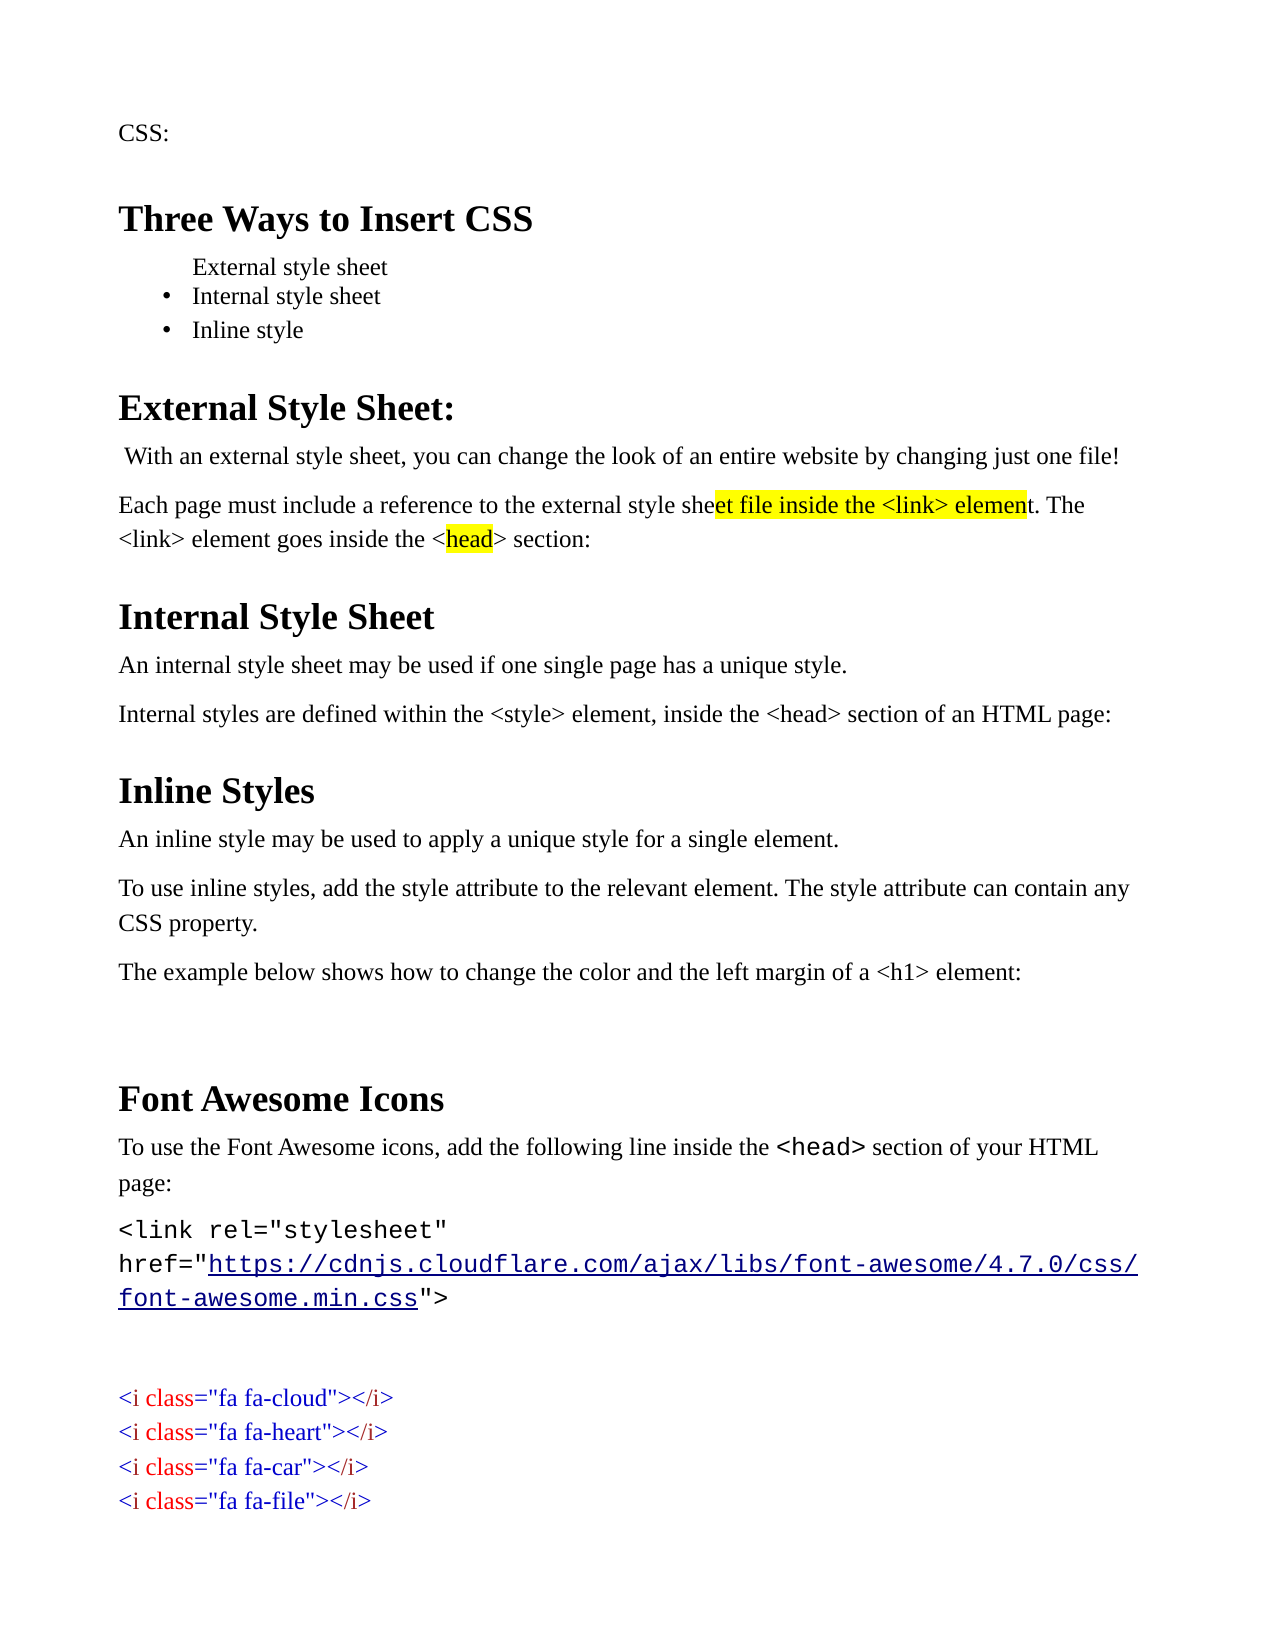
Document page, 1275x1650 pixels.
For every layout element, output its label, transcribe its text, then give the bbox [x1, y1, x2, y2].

text With an external style sheet, you can change the look of an entire website by changing just one file! [118, 441, 1157, 469]
text <link rel="stylesheet" href="https://cdnjs.cloudflare.com/ajax/libs/font-awesome/4.7.0/css/font-awesome.min.css"> [118, 1217, 1157, 1313]
list Internal style sheet [162, 281, 1157, 309]
subtitle External Style Sheet: [118, 385, 1157, 428]
text External style sheet [118, 252, 1157, 281]
subtitle Inline Styles [118, 769, 1157, 812]
text An inline style may be used to apply a unique style for a single element. [118, 824, 1157, 853]
text <i class="fa fa-cloud"></i> <i class="fa fa-heart"></i> <i class="fa fa-car"></i> <i class="fa fa-file"></i> [118, 1383, 1157, 1515]
text CSS: [118, 118, 1157, 147]
subtitle Font Awesome Icons [118, 1076, 1157, 1119]
subtitle Three Ways to Insert CSS [118, 196, 1157, 239]
text To use the Font Awesome icons, add the following line inside the <head> section of your HTML page: [118, 1132, 1157, 1197]
text Each page must include a reference to the external style sheet file inside the <link> element. The <link> element goes inside the <head> section: [118, 490, 1157, 553]
text An internal style sheet may be used if one single page has a unique style. [118, 650, 1157, 679]
list Inline style [162, 315, 1157, 344]
text To use inline styles, add the style attribute to the relevant element. The style attribute can contain any CSS property. [118, 873, 1157, 937]
subtitle Internal Style Sheet [118, 594, 1157, 637]
text The example below shows how to change the color and the left margin of a <h1> element: [118, 957, 1157, 986]
text Internal styles are defined within the <style> element, inside the <head> section of an HTML page: [118, 699, 1157, 728]
